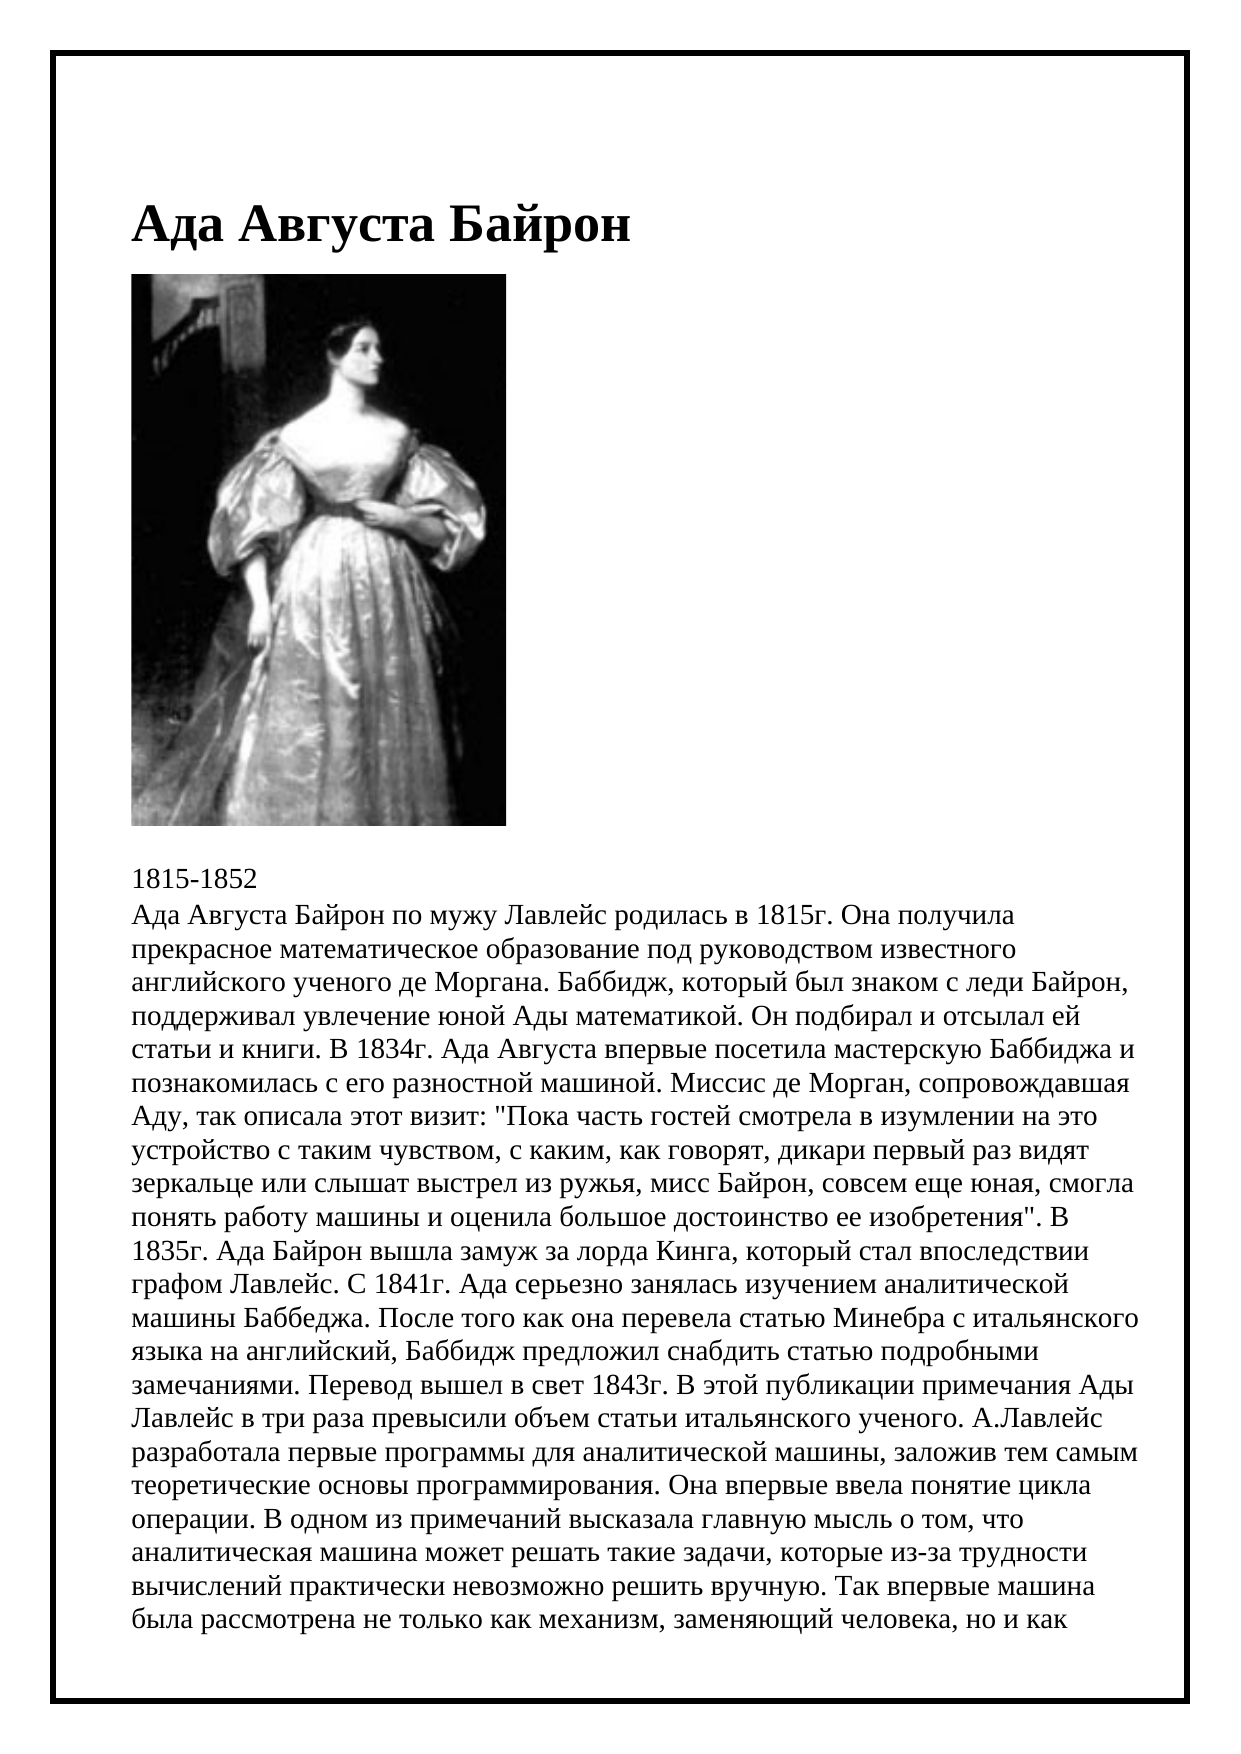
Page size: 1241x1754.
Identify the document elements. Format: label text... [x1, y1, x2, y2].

subtitle Ада Августа Байрон по мужу Лавлейс родилась в 1815г. Она получила прекрасное математическое образование под руководством известного английского ученого де Моргана. Баббидж, который был знаком с леди Байрон, поддерживал увлечение юной Ады математикой. Он подбирал и отсылал ей статьи и книги. В 1834г. Ада Августа впервые посетила мастерскую Баббиджа и познакомилась с его разностной машиной. Миссис де Морган, сопровождавшая Аду, так описала этот визит: "Пока часть гостей смотрела в изумлении на это устройство с таким чувством, с каким, как говорят, дикари первый раз видят зеркальце или слышат выстрел из ружья, мисс Байрон, совсем еще юная, смогла понять работу машины и оценила большое достоинство ее изобретения". В 1835г. Ада Байрон вышла замуж за лорда Кинга, который стал впоследствии графом Лавлейс. С 1841г. Ада серьезно занялась изучением аналитической машины Баббеджа. После того как она перевела статью Минебра с итальянского языка на английский, Баббидж предложил снабдить статью подробными замечаниями. Перевод вышел в свет 1843г. В этой публикации примечания Ады Лавлейс в три раза превысили объем статьи итальянского ученого. А.Лавлейс разработала первые программы для аналитической машины, заложив тем самым теоретические основы программирования. Она впервые ввела понятие цикла операции. В одном из примечаний высказала главную мысль о том, что аналитическая машина может решать такие задачи, которые из-за трудности вычислений практически невозможно решить вручную. Так впервые машина была рассмотрена не только как механизм, заменяющий человека, но и как [131, 897, 1152, 1635]
subtitle 1815-1852 [131, 861, 1152, 895]
subtitle Ада Августа Байрон [131, 191, 1152, 253]
